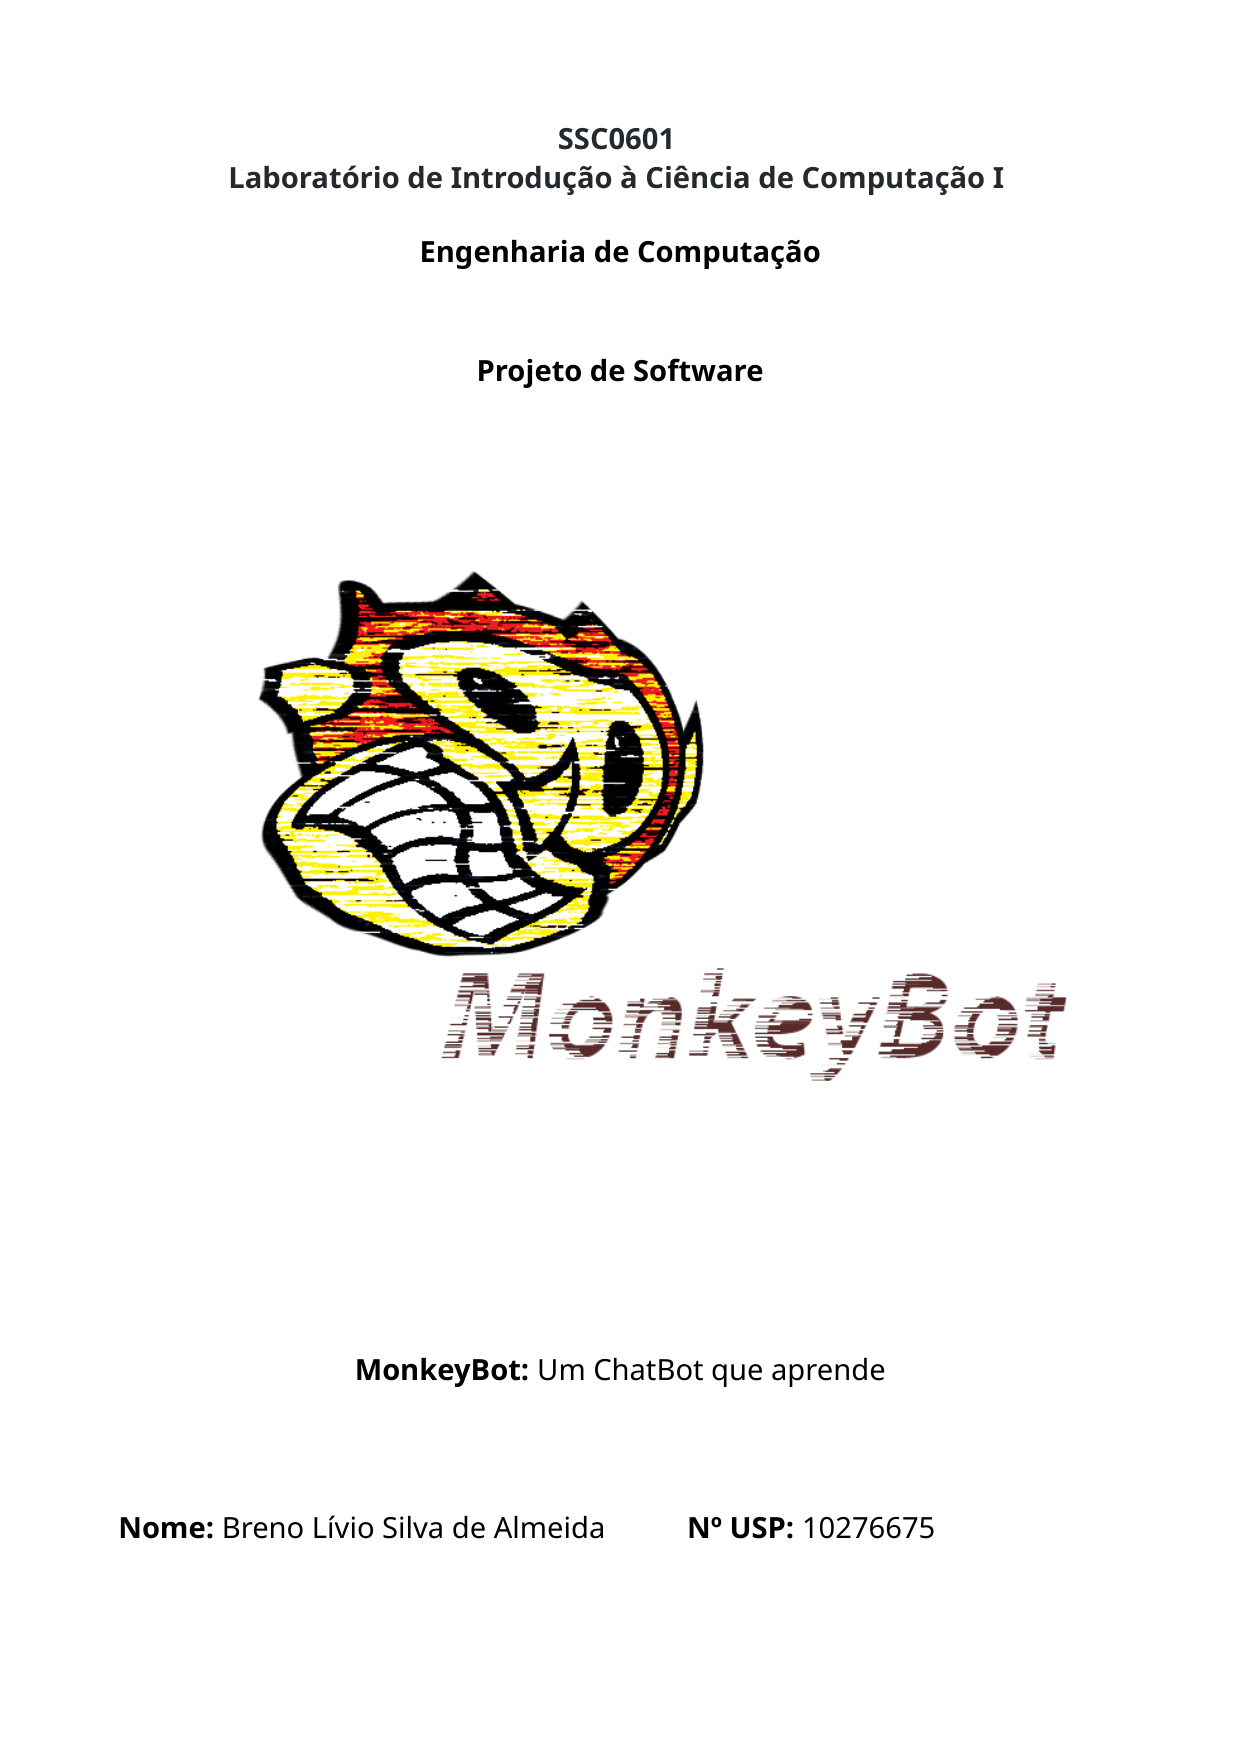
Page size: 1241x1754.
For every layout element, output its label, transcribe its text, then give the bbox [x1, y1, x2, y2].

text MonkeyBot: Um ChatBot que aprende [118, 1349, 1122, 1389]
text Engenharia de Computação [118, 232, 1122, 271]
text Laboratório de Introdução à Ciência de Computação I [118, 158, 1122, 197]
text SSC0601 [118, 118, 1122, 158]
picture [115, 472, 1125, 1230]
text Projeto de Software [118, 351, 1122, 390]
text Nome: Breno Lívio Silva de Almeida Nº USP: 10276675 [118, 1508, 1122, 1547]
